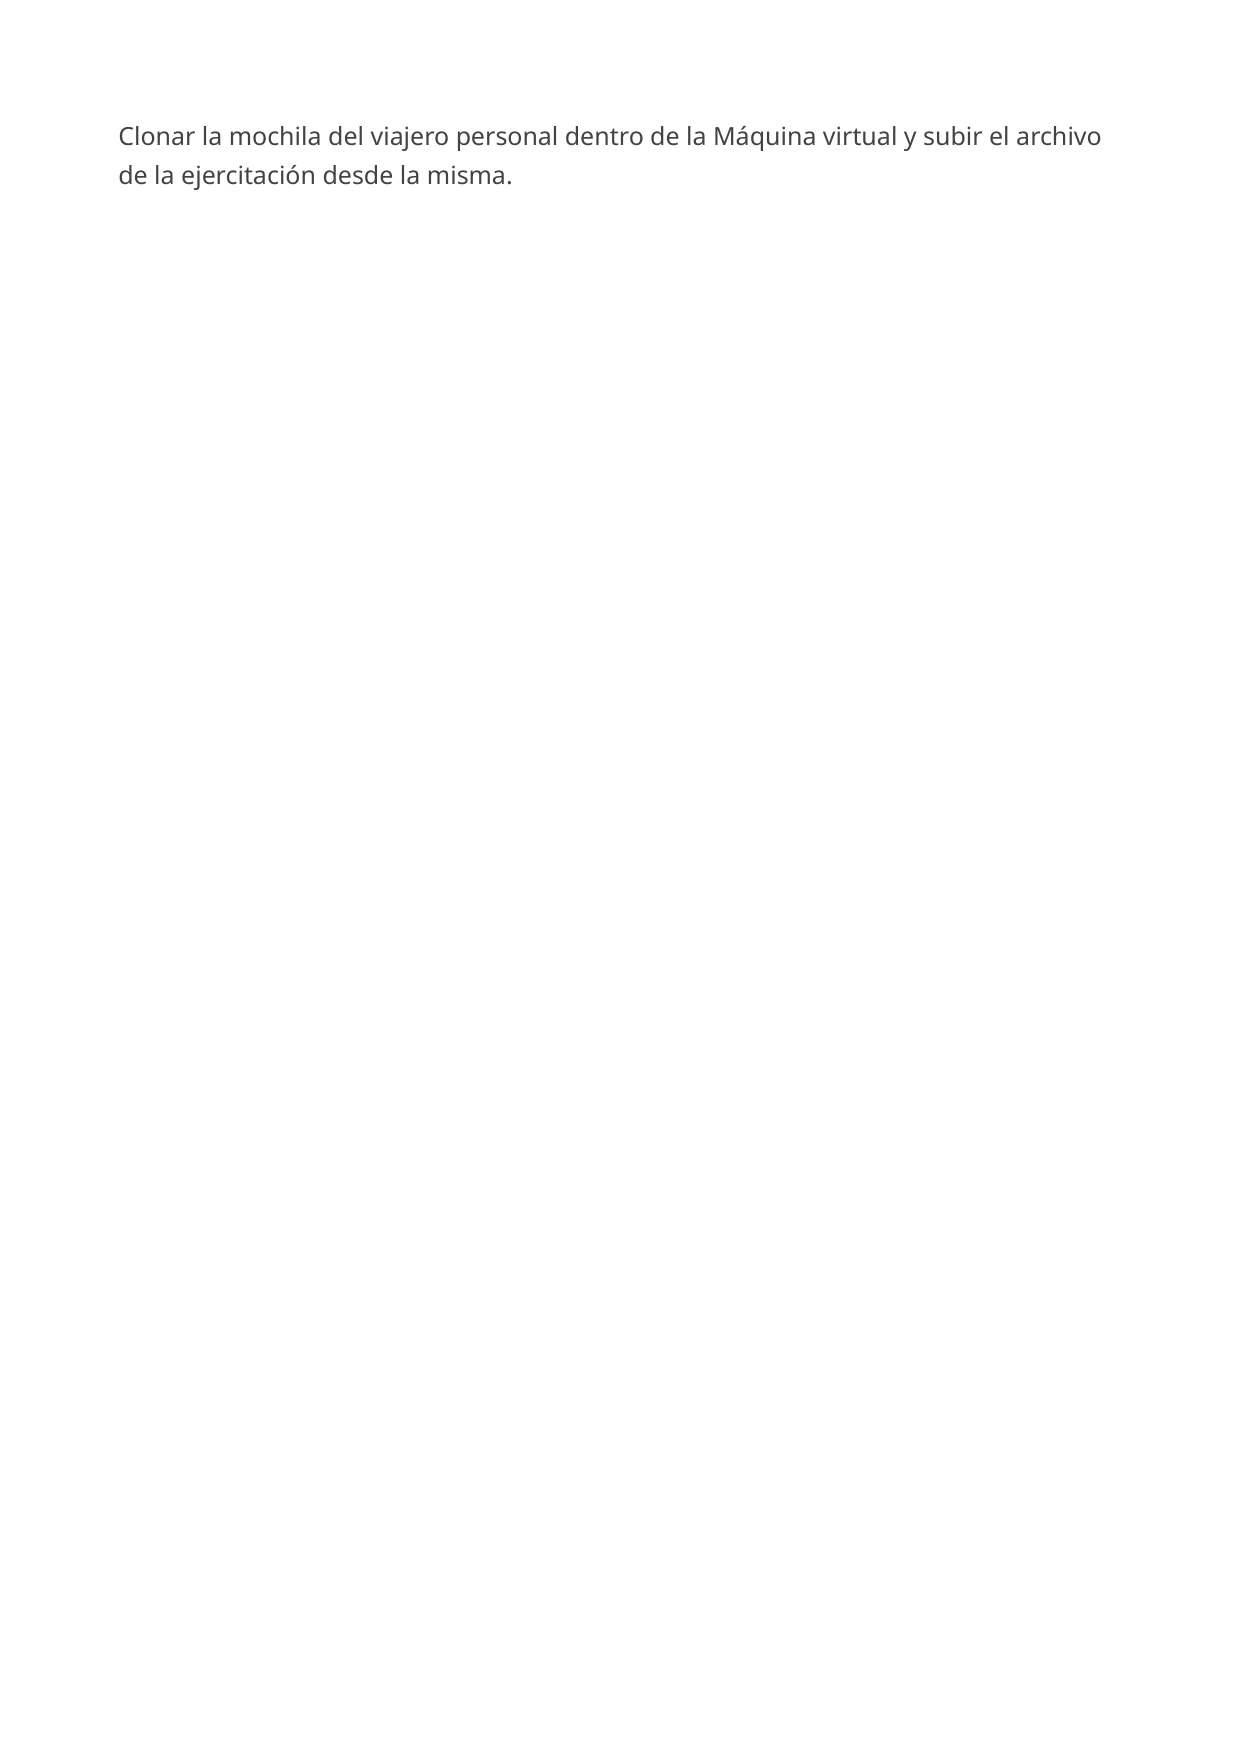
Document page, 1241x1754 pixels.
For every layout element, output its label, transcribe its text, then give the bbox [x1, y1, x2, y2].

text Clonar la mochila del viajero personal dentro de la Máquina virtual y subir el archivo de la ejercitación desde la misma. [118, 118, 1122, 191]
